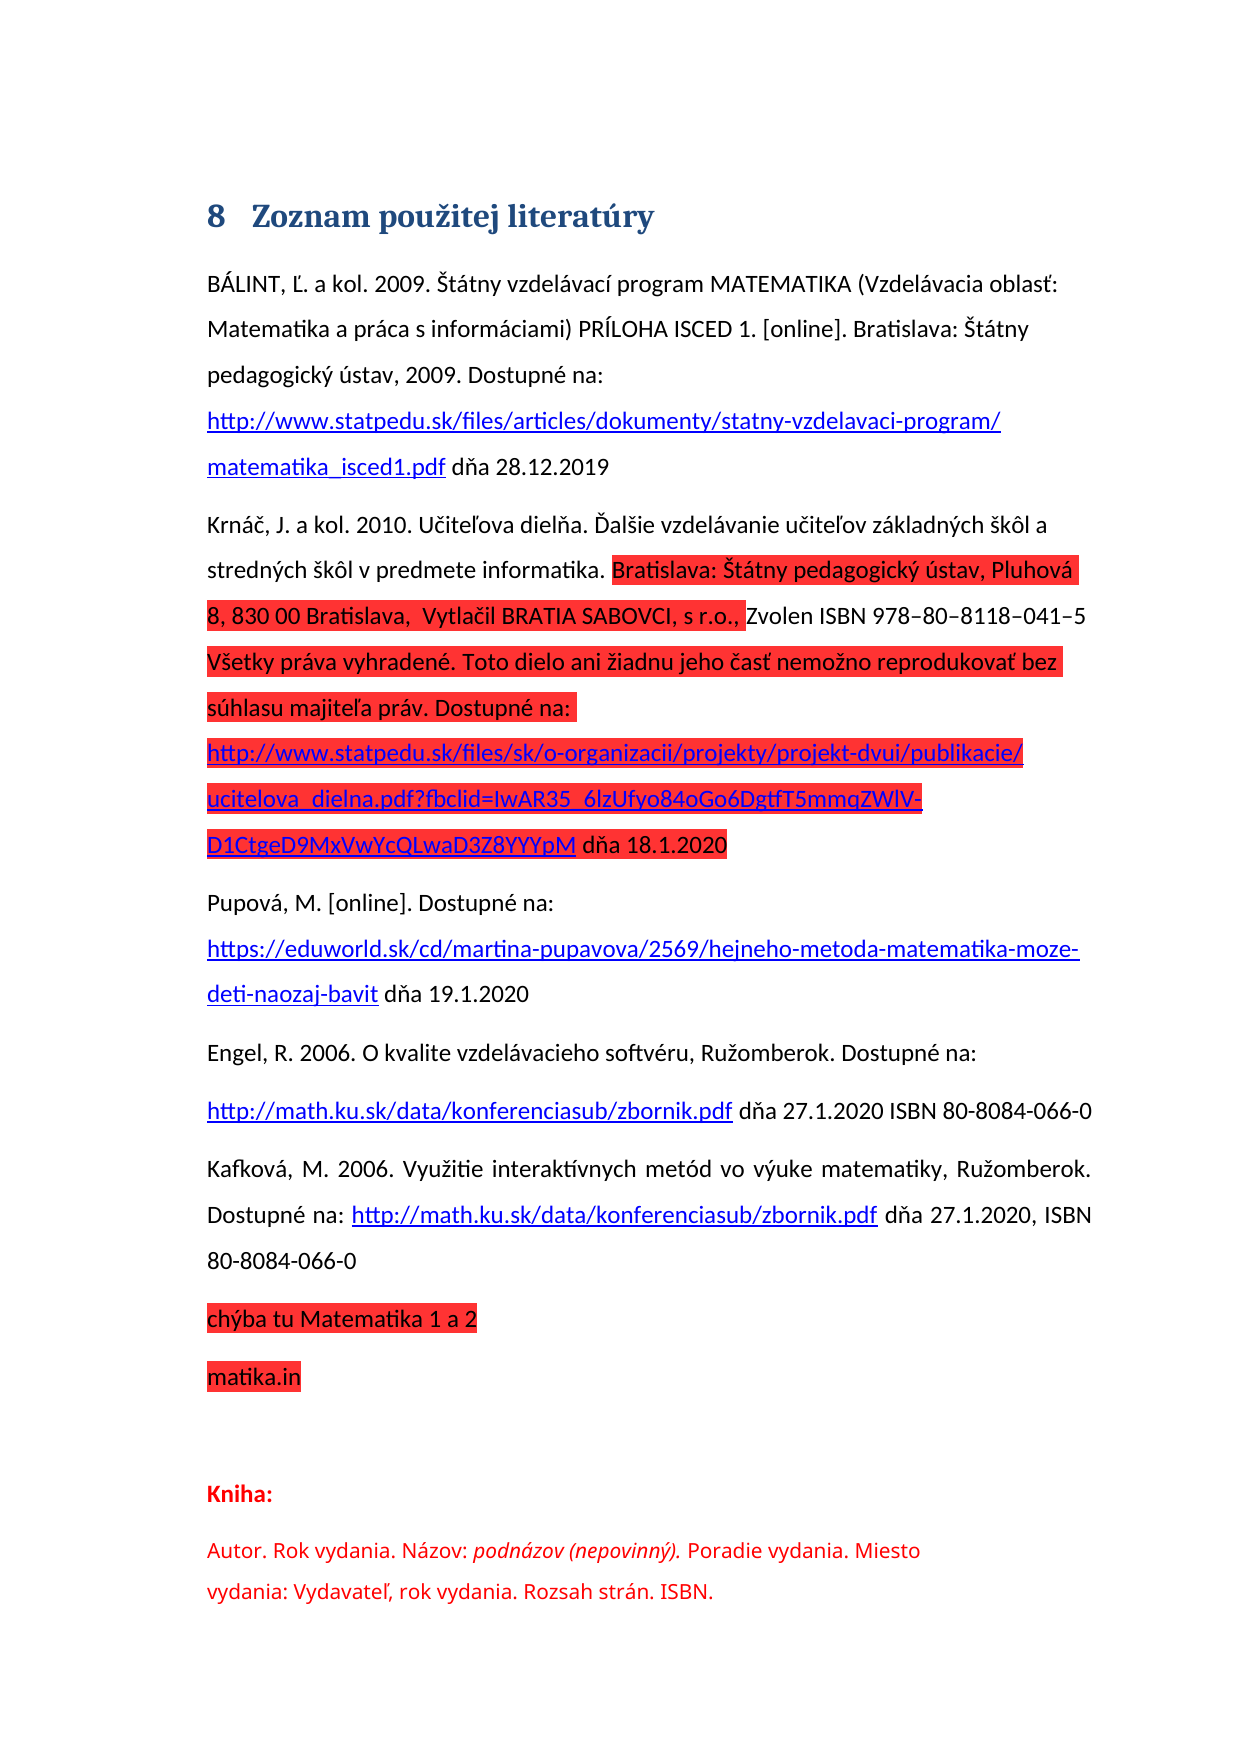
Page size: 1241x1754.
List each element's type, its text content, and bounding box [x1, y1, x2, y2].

text Engel, R. 2006. O kvalite vzdelávacieho softvéru, Ružomberok. Dostupné na: [207, 1037, 1092, 1067]
text Kafková, M. 2006. Využitie interaktívnych metód vo výuke matematiky, Ružomberok. Dostupné na: http://math.ku.sk/data/konferenciasub/zbornik.pdf dňa 27.1.2020, ISBN 80-8084-066-0 [207, 1153, 1092, 1275]
text chýba tu Matematika 1 a 2 [207, 1303, 1092, 1333]
text Kniha: [207, 1478, 1092, 1508]
text http://math.ku.sk/data/konferenciasub/zbornik.pdf dňa 27.1.2020 ISBN 80-8084-066-0 [207, 1095, 1092, 1126]
subtitle Zoznam použitej literatúry [207, 198, 1092, 236]
text BÁLINT, Ľ. a kol. 2009. Štátny vzdelávací program MATEMATIKA (Vzdelávacia oblasť: Matematika a práca s informáciami) PRÍLOHA ISCED 1. [online]. Bratislava: Štátny pedagogický ústav, 2009. Dostupné na: http://www.statpedu.sk/files/articles/dokumenty/statny-vzdelavaci-program/matematika_isced1.pdf dňa 28.12.2019 [207, 268, 1092, 481]
text matika.in [207, 1361, 1092, 1392]
text vydania: Vydavateľ, rok vydania. Rozsah strán. ISBN. [207, 1577, 1092, 1605]
text Krnáč, J. a kol. 2010. Učiteľova dielňa. Ďalšie vzdelávanie učiteľov základných škôl a stredných škôl v predmete informatika. Bratislava: Štátny pedagogický ústav, Pluhová 8, 830 00 Bratislava, Vytlačil BRATIA SABOVCI, s r.o., Zvolen ISBN 978–80–8118–041–5 Všetky práva vyhradené. Toto dielo ani žiadnu jeho časť nemožno reprodukovať bez súhlasu majiteľa práv. Dostupné na: http://www.statpedu.sk/files/sk/o-organizacii/projekty/projekt-dvui/publikacie/ucitelova_dielna.pdf?fbclid=IwAR35_6lzUfyo84oGo6DgtfT5mmqZWlV-D1CtgeD9MxVwYcQLwaD3Z8YYYpM dňa 18.1.2020 [207, 509, 1092, 859]
text Autor. Rok vydania. Názov: podnázov (nepovinný). Poradie vydania. Miesto [207, 1536, 1092, 1564]
text Pupová, M. [online]. Dostupné na: https://eduworld.sk/cd/martina-pupavova/2569/hejneho-metoda-matematika-moze-deti-naozaj-bavit dňa 19.1.2020 [207, 887, 1092, 1009]
